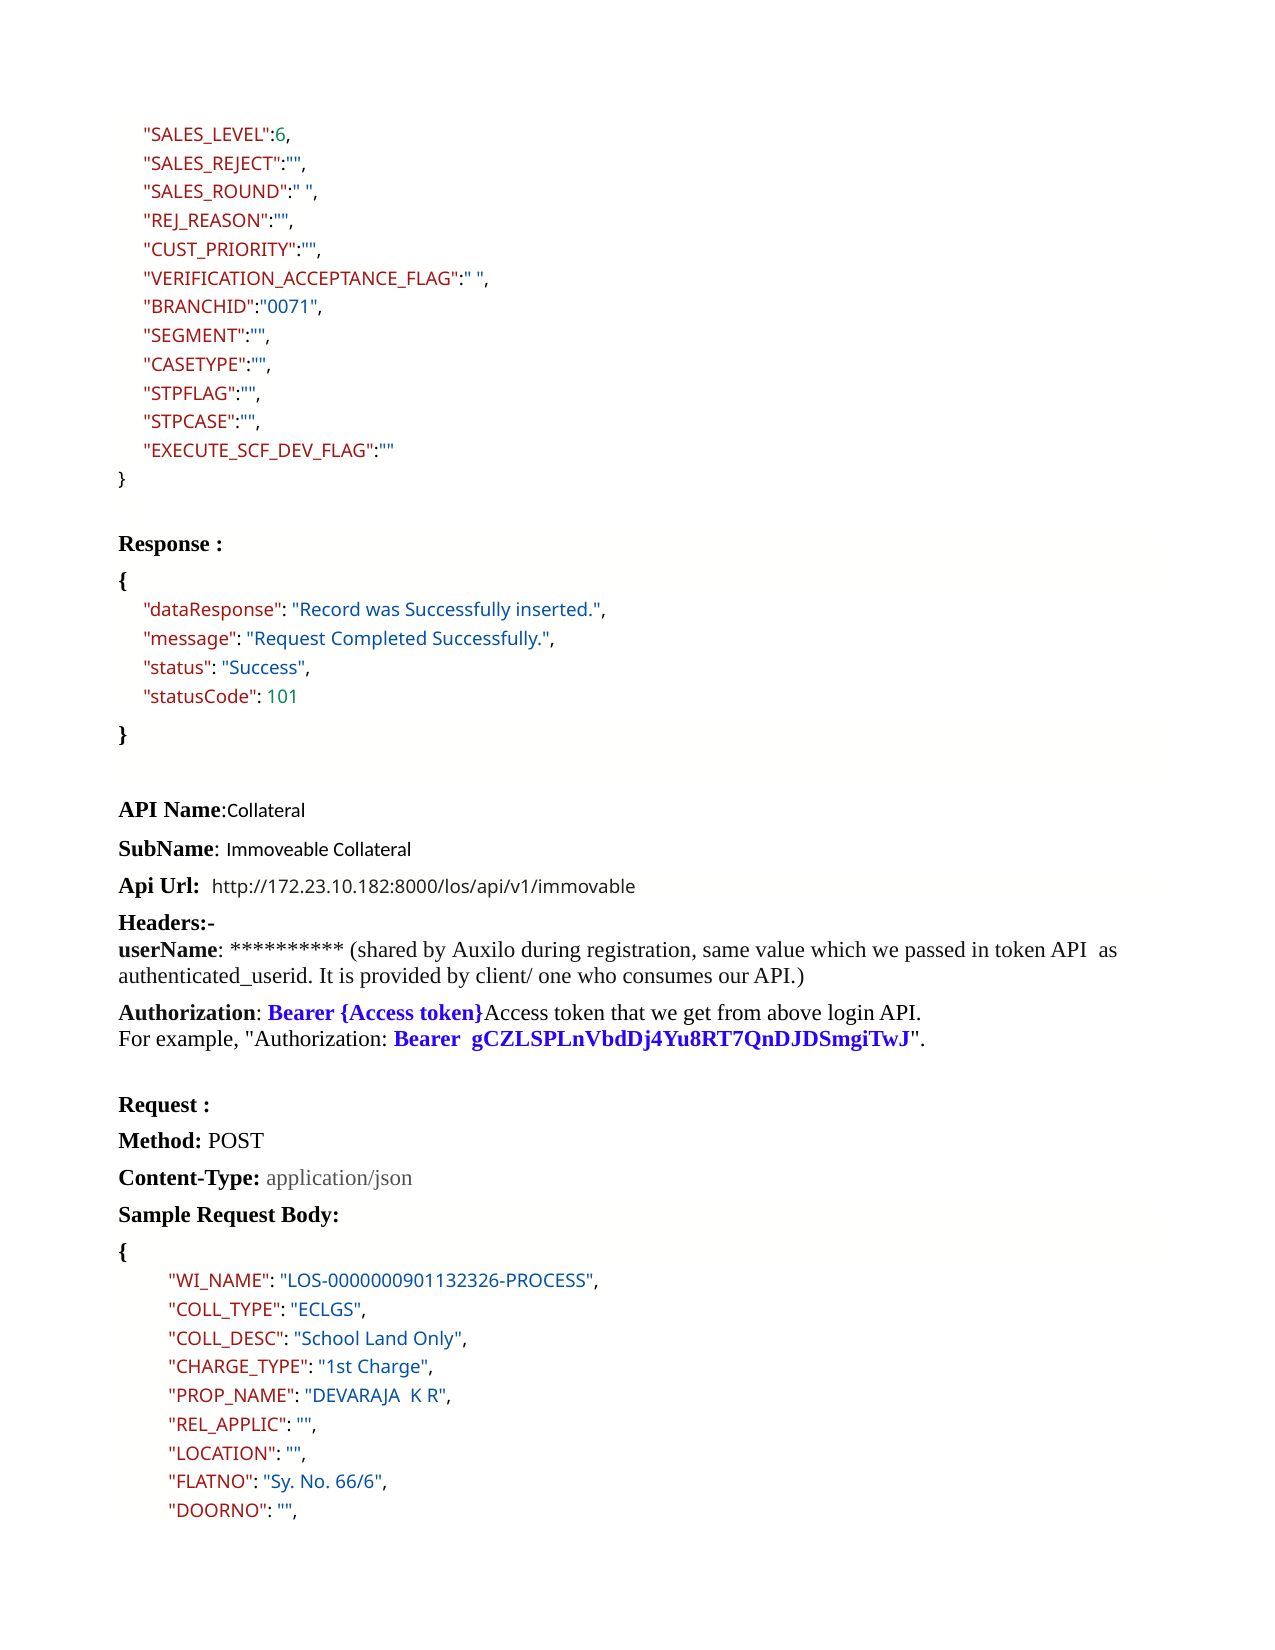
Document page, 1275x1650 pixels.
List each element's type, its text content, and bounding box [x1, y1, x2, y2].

text "LOCATION": "", [118, 1437, 1157, 1465]
text "BRANCHID":"0071", [118, 291, 1157, 319]
text Api Url: http://172.23.10.182:8000/los/api/v1/immovable [118, 872, 1157, 899]
text { [118, 567, 1157, 593]
text "FLATNO": "Sy. No. 66/6", [118, 1465, 1157, 1494]
text Sample Request Body: [118, 1201, 1157, 1227]
text "EXECUTE_SCF_DEV_FLAG":"" [118, 434, 1157, 463]
text { [118, 1238, 1157, 1264]
list SubName: Immoveable Collateral [118, 833, 1157, 862]
text Content-Type: application/json [118, 1164, 1157, 1191]
text "SALES_LEVEL":6, [118, 118, 1157, 147]
text "STPFLAG":"", [118, 377, 1157, 406]
text Request : [118, 1091, 1157, 1117]
text "REL_APPLIC": "", [118, 1408, 1157, 1437]
text Method: POST [118, 1127, 1157, 1154]
text "message": "Request Completed Successfully.", [118, 622, 1157, 651]
text "SALES_ROUND":" ", [118, 176, 1157, 204]
text "VERIFICATION_ACCEPTANCE_FLAG":" ", [118, 262, 1157, 291]
text "CUST_PRIORITY":"", [118, 233, 1157, 262]
text "SEGMENT":"", [118, 319, 1157, 348]
text "COLL_DESC": "School Land Only", [118, 1322, 1157, 1350]
text Headers:- userName: ********** (shared by Auxilo during registration, same value which we passed in token API as authenticated_userid. It is provided by client/ one who consumes our API.) [118, 909, 1157, 988]
text Authorization: Bearer {Access token}Access token that we get from above login API. [118, 999, 1157, 1025]
text "DOORNO": "", [118, 1494, 1157, 1523]
text "status": "Success", [118, 651, 1157, 680]
text "dataResponse": "Record was Successfully inserted.", [118, 593, 1157, 622]
list API Name:Collateral [118, 796, 1157, 822]
text "COLL_TYPE": "ECLGS", [118, 1293, 1157, 1322]
text For example, "Authorization: Bearer gCZLSPLnVbdDj4Yu8RT7QnDJDSmgiTwJ". [118, 1025, 1157, 1051]
text } [118, 719, 1157, 747]
text "PROP_NAME": "DEVARAJA K R", [118, 1379, 1157, 1408]
text "WI_NAME": "LOS-0000000901132326-PROCESS", [118, 1264, 1157, 1293]
text "REJ_REASON":"", [118, 204, 1157, 233]
text "STPCASE":"", [118, 406, 1157, 434]
text Response : [118, 530, 1157, 557]
text "statusCode": 101 [118, 680, 1157, 708]
text "CHARGE_TYPE": "1st Charge", [118, 1350, 1157, 1379]
text "SALES_REJECT":"", [118, 147, 1157, 176]
text } [118, 463, 1157, 491]
text "CASETYPE":"", [118, 348, 1157, 377]
